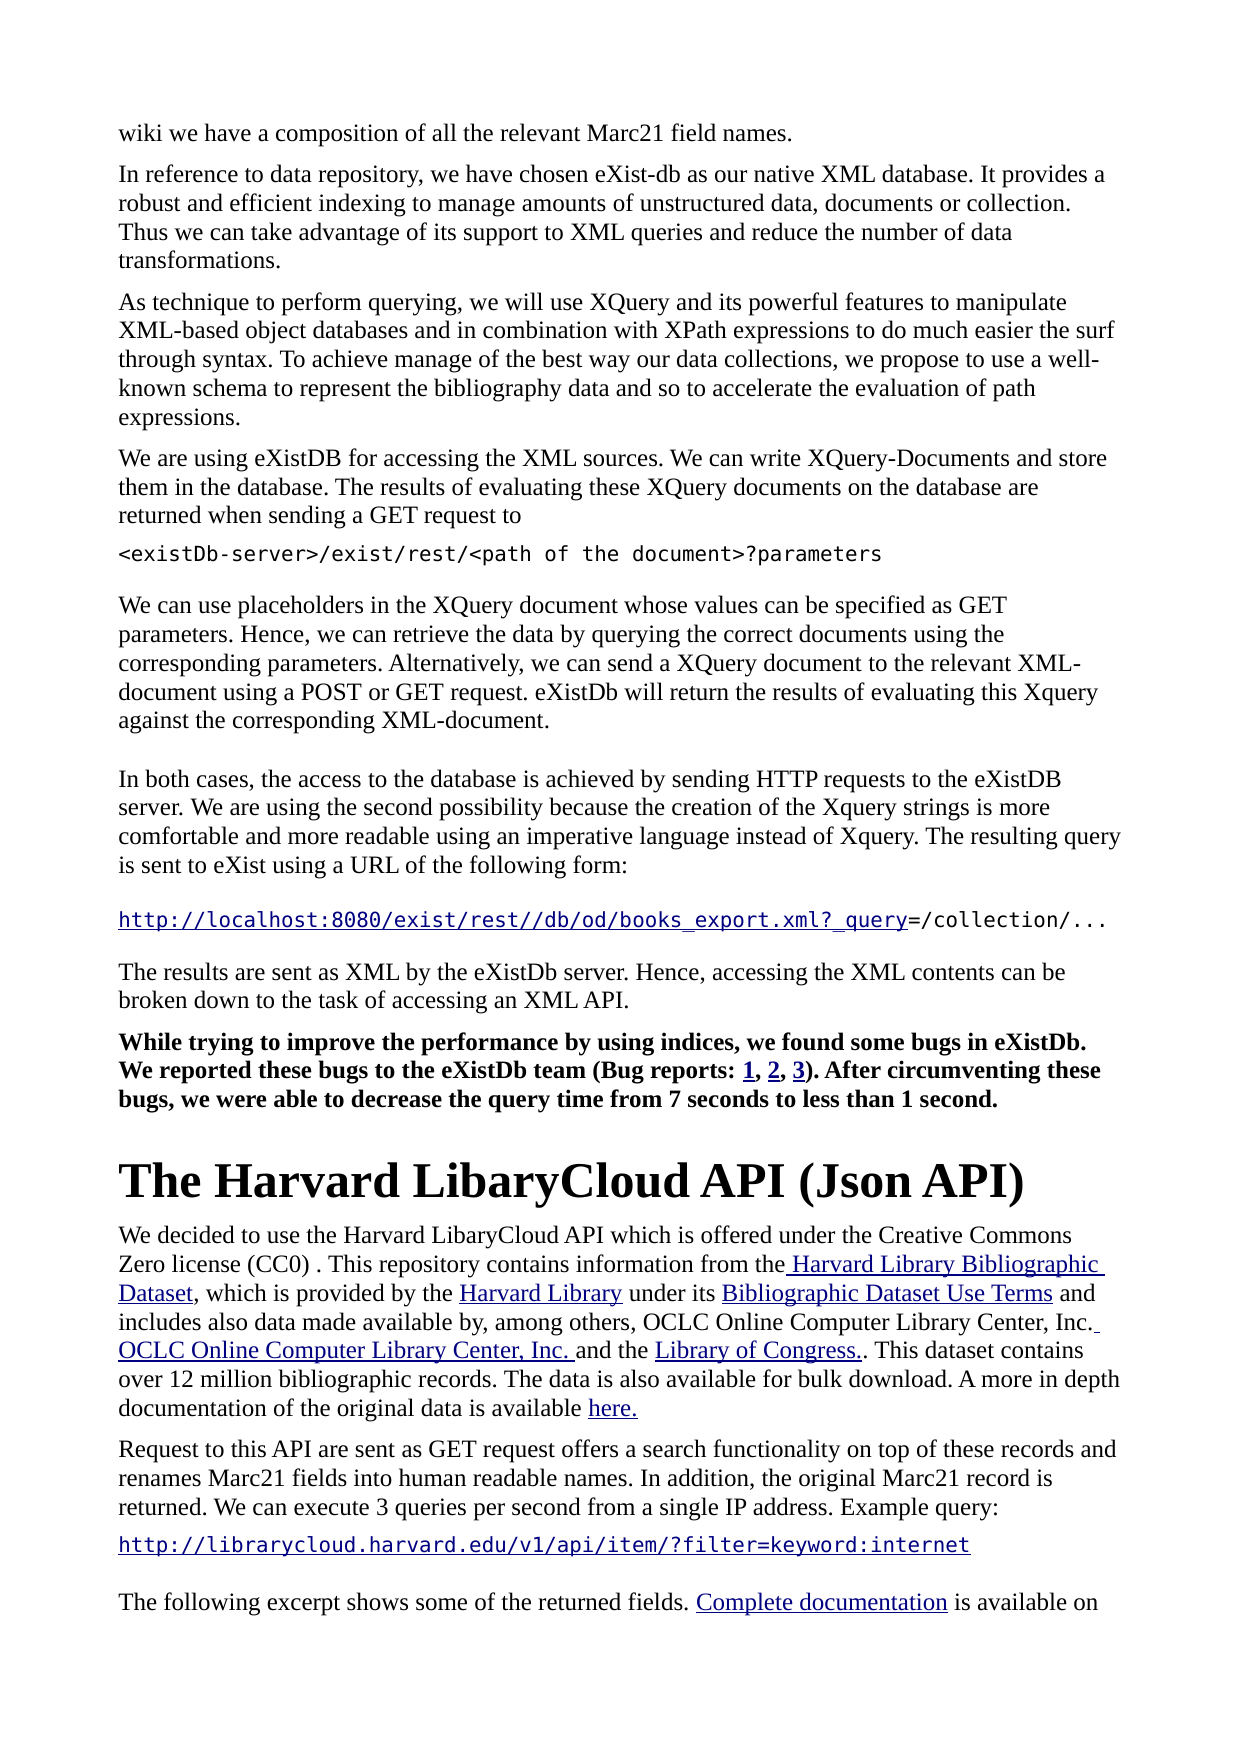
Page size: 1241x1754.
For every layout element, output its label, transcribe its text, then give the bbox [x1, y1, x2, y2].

text http://librarycloud.harvard.edu/v1/api/item/?filter=keyword:internet [118, 1533, 1122, 1557]
text Request to this API are sent as GET request offers a search functionality on top of these records and renames Marc21 fields into human readable names. In addition, the original Marc21 record is returned. We can execute 3 queries per second from a single IP address. Example query: [118, 1434, 1122, 1520]
text The results are sent as XML by the eXistDb server. Hence, accessing the XML contents can be broken down to the task of accessing an XML API. [118, 957, 1122, 1014]
text As technique to perform querying, we will use XQuery and its powerful features to manipulate XML-based object databases and in combination with XPath expressions to do much easier the surf through syntax. To achieve manage of the best way our data collections, we propose to use a well-known schema to represent the bibliography data and so to accelerate the evaluation of path expressions. [118, 287, 1122, 431]
text While trying to improve the performance by using indices, we found some bugs in eXistDb. We reported these bugs to the eXistDb team (Bug reports: 1, 2, 3). After circumventing these bugs, we were able to decrease the query time from 7 seconds to less than 1 second. [118, 1027, 1122, 1113]
subtitle The Harvard LibaryCloud API (Json API) [118, 1150, 1122, 1208]
text In both cases, the access to the database is achieved by sending HTTP requests to the eXistDB server. We are using the second possibility because the creation of the Xquery strings is more comfortable and more readable using an imperative language instead of Xquery. The resulting query is sent to eXist using a URL of the following form: [118, 764, 1122, 879]
text In reference to data repository, we have chosen eXist-db as our native XML database. It provides a robust and efficient indexing to manage amounts of unstructured data, documents or collection. Thus we can take advantage of its support to XML queries and reduce the number of data transformations. [118, 159, 1122, 274]
text We are using eXistDB for accessing the XML sources. We can write XQuery-Documents and store them in the database. The results of evaluating these XQuery documents on the database are returned when sending a GET request to [118, 443, 1122, 529]
text wiki we have a composition of all the relevant Marc21 field names. [118, 118, 1122, 147]
text http://localhost:8080/exist/rest//db/od/books_export.xml?_query=/collection/... [118, 908, 1122, 957]
text We can use placeholders in the XQuery document whose values can be specified as GET parameters. Hence, we can retrieve the data by querying the correct documents using the corresponding parameters. Alternatively, we can send a XQuery document to the relevant XML-document using a POST or GET request. eXistDb will return the results of evaluating this Xquery against the corresponding XML-document. [118, 590, 1122, 734]
text We decided to use the Harvard LibaryCloud API which is offered under the Creative Commons Zero license (CC0) . This repository contains information from the Harvard Library Bibliographic Dataset, which is provided by the Harvard Library under its Bibliographic Dataset Use Terms and includes also data made available by, among others, OCLC Online Computer Library Center, Inc. OCLC Online Computer Library Center, Inc. and the Library of Congress.. This dataset contains over 12 million bibliographic records. The data is also available for bulk download. A more in depth documentation of the original data is available here. [118, 1220, 1122, 1422]
text <existDb-server>/exist/rest/<path of the document>?parameters [118, 542, 1122, 566]
text The following excerpt shows some of the returned fields. Complete documentation is available on [118, 1587, 1122, 1615]
